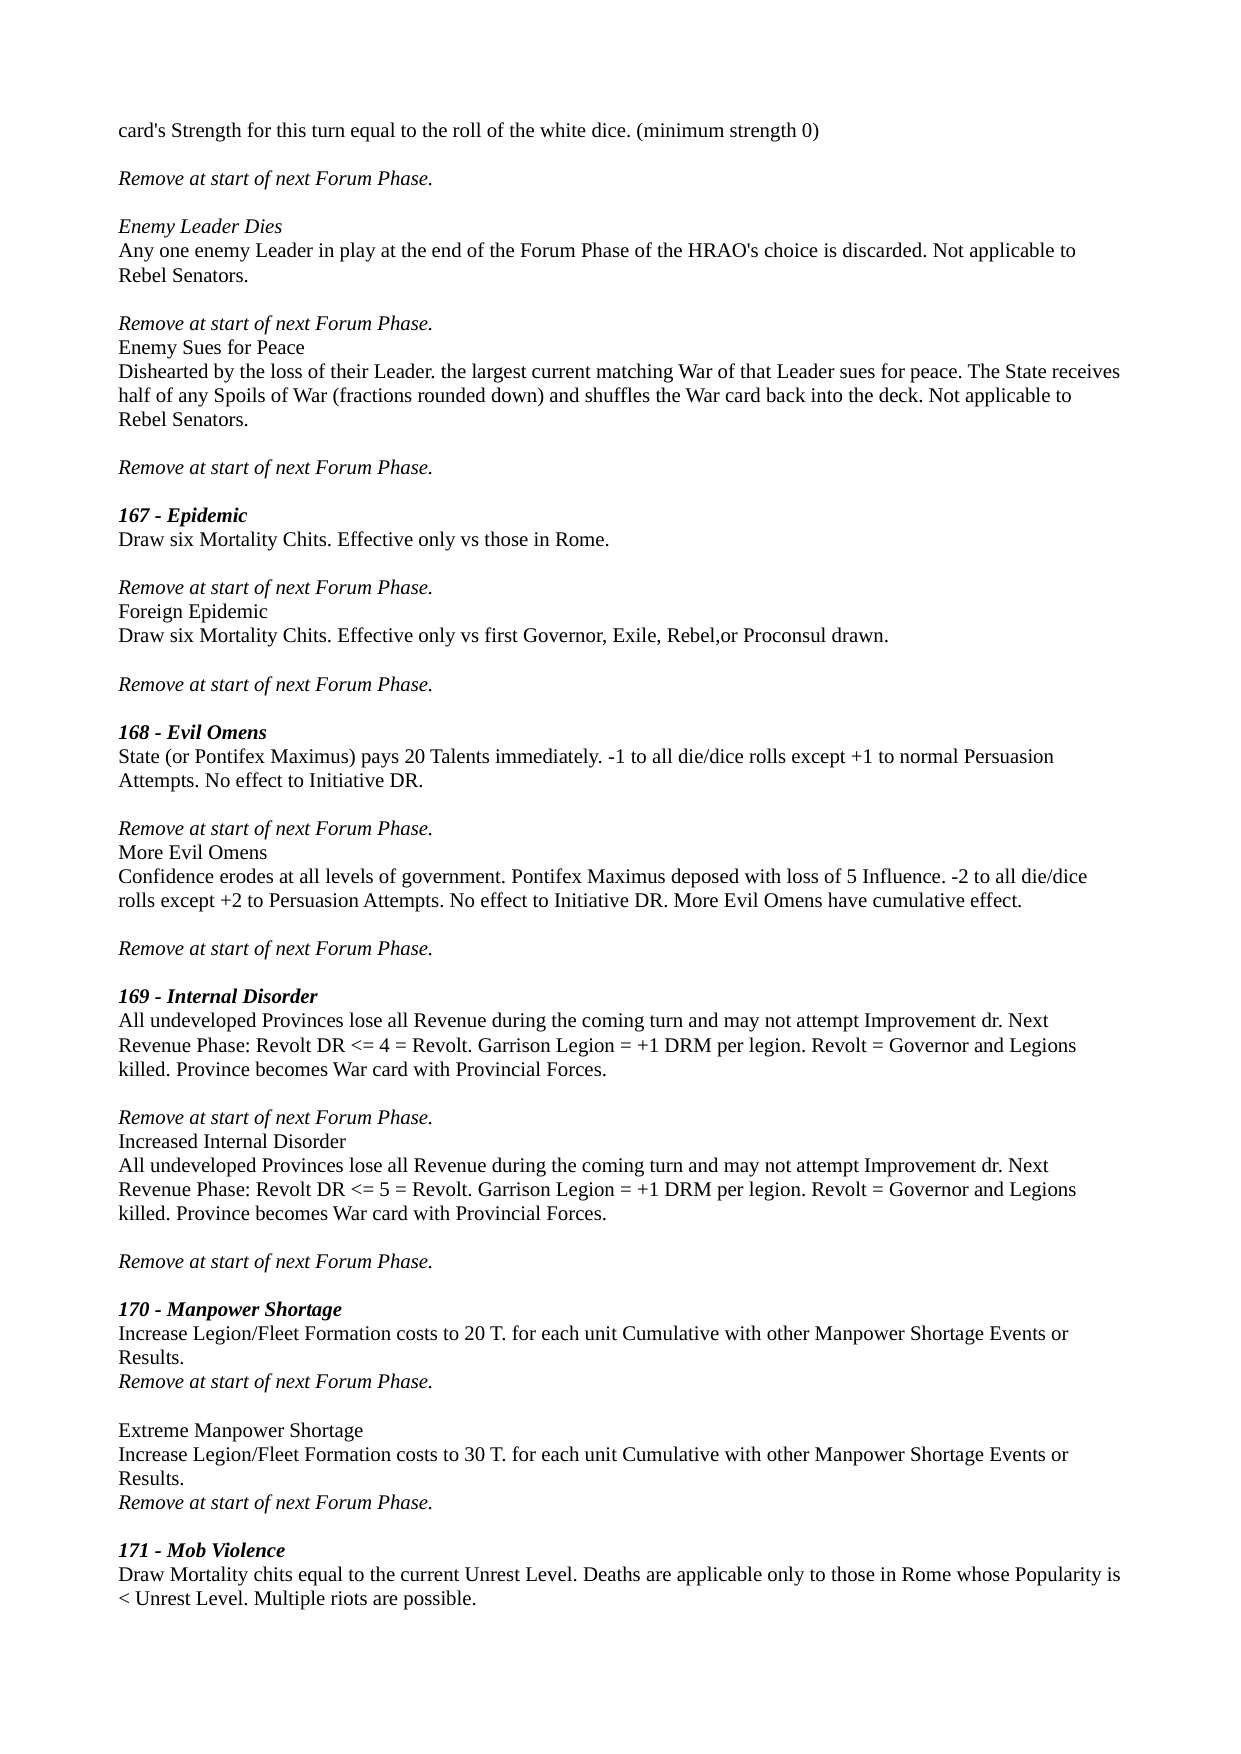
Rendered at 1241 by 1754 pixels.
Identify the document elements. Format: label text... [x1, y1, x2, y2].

text Draw six Mortality Chits. Effective only vs those in Rome. Remove at start of next Forum Phase. [118, 527, 1122, 599]
text Increase Legion/Fleet Formation costs to 30 T. for each unit Cumulative with other Manpower Shortage Events or Results. Remove at start of next Forum Phase. [118, 1442, 1122, 1514]
text Confidence erodes at all levels of government. Pontifex Maximus deposed with loss of 5 Influence. -2 to all die/dice rolls except +2 to Persuasion Attempts. No effect to Initiative DR. More Evil Omens have cumulative effect. Remove at start of next Forum Phase. [118, 864, 1122, 960]
text Draw Mortality chits equal to the current Unrest Level. Deaths are applicable only to those in Rome whose Popularity is < Unrest Level. Multiple riots are possible. [118, 1562, 1122, 1634]
text 170 - Manpower Shortage [118, 1297, 1122, 1321]
text card's Strength for this turn equal to the roll of the white dice. (minimum strength 0) Remove at start of next Forum Phase. [118, 118, 1122, 190]
text Increased Internal Disorder [118, 1129, 1122, 1153]
text 168 - Evil Omens [118, 720, 1122, 744]
text 169 - Internal Disorder [118, 984, 1122, 1008]
text All undeveloped Provinces lose all Revenue during the coming turn and may not attempt Improvement dr. Next Revenue Phase: Revolt DR <= 4 = Revolt. Garrison Legion = +1 DRM per legion. Revolt = Governor and Legions killed. Province becomes War card with Provincial Forces. Remove at start of next Forum Phase. [118, 1008, 1122, 1129]
text 171 - Mob Violence [118, 1538, 1122, 1562]
text Extreme Manpower Shortage [118, 1417, 1122, 1442]
text Foreign Epidemic [118, 599, 1122, 623]
text 167 - Epidemic [118, 503, 1122, 527]
text Enemy Leader Dies [118, 214, 1122, 238]
text Dishearted by the loss of their Leader. the largest current matching War of that Leader sues for peace. The State receives half of any Spoils of War (fractions rounded down) and shuffles the War card back into the deck. Not applicable to Rebel Senators. Remove at start of next Forum Phase. [118, 359, 1122, 479]
text Draw six Mortality Chits. Effective only vs first Governor, Exile, Rebel,or Proconsul drawn. Remove at start of next Forum Phase. [118, 623, 1122, 696]
text Enemy Sues for Peace [118, 335, 1122, 359]
text All undeveloped Provinces lose all Revenue during the coming turn and may not attempt Improvement dr. Next Revenue Phase: Revolt DR <= 5 = Revolt. Garrison Legion = +1 DRM per legion. Revolt = Governor and Legions killed. Province becomes War card with Provincial Forces. Remove at start of next Forum Phase. [118, 1153, 1122, 1273]
text Increase Legion/Fleet Formation costs to 20 T. for each unit Cumulative with other Manpower Shortage Events or Results. Remove at start of next Forum Phase. [118, 1321, 1122, 1393]
text State (or Pontifex Maximus) pays 20 Talents immediately. -1 to all die/dice rolls except +1 to normal Persuasion Attempts. No effect to Initiative DR. Remove at start of next Forum Phase. [118, 744, 1122, 840]
text More Evil Omens [118, 840, 1122, 864]
text Any one enemy Leader in play at the end of the Forum Phase of the HRAO's choice is discarded. Not applicable to Rebel Senators. Remove at start of next Forum Phase. [118, 238, 1122, 335]
